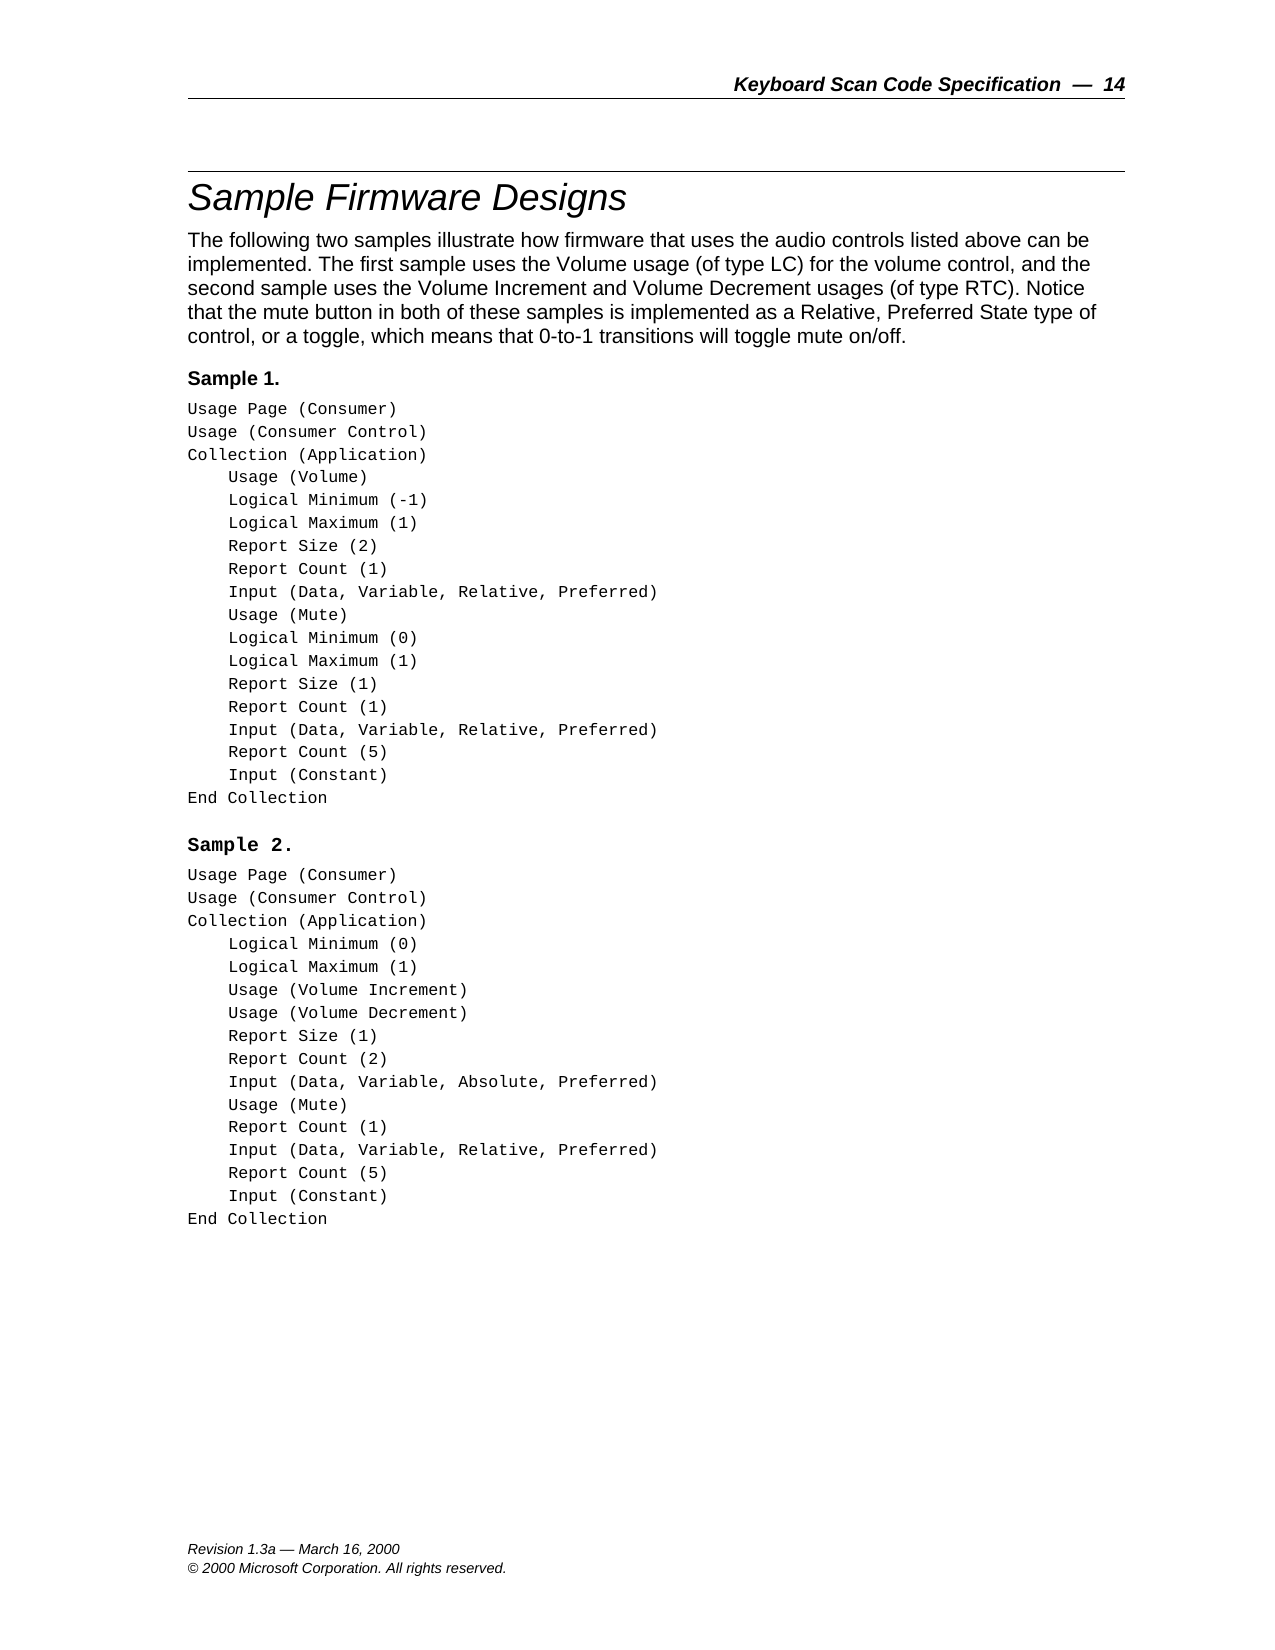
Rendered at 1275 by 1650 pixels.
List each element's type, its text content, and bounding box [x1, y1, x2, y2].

text Input (Constant) [187, 1183, 1125, 1206]
text Report Count (5) [187, 1160, 1125, 1183]
text Usage (Mute) [187, 602, 1125, 625]
text Report Count (2) [187, 1046, 1125, 1069]
text Logical Maximum (1) [187, 510, 1125, 533]
text Report Size (2) [187, 533, 1125, 556]
subtitle Sample Firmware Designs [187, 172, 1125, 220]
text Report Size (1) [187, 1023, 1125, 1046]
text Sample 2. [187, 833, 1125, 856]
text Input (Constant) [187, 762, 1125, 785]
text Usage (Consumer Control) [187, 885, 1125, 908]
text Input (Data, Variable, Relative, Preferred) [187, 717, 1125, 739]
text Report Count (1) [187, 556, 1125, 579]
text Logical Minimum (0) [187, 625, 1125, 648]
text The following two samples illustrate how firmware that uses the audio controls listed above can be implemented. The first sample uses the Volume usage (of type LC) for the volume control, and the second sample uses the Volume Increment and Volume Decrement usages (of type RTC). Notice that the mute button in both of these samples is implemented as a Relative, Preferred State type of control, or a toggle, which means that 0-to-1 transitions will toggle mute on/off. [187, 228, 1125, 348]
text Usage (Volume) [187, 464, 1125, 487]
text Usage Page (Consumer) [187, 862, 1125, 885]
text Usage Page (Consumer) [187, 396, 1125, 419]
text Report Count (1) [187, 1114, 1125, 1137]
text Usage (Volume Increment) [187, 977, 1125, 1000]
text End Collection [187, 1206, 1125, 1229]
text Usage (Consumer Control) [187, 419, 1125, 442]
text Logical Maximum (1) [187, 648, 1125, 671]
text Report Count (1) [187, 694, 1125, 717]
text Logical Minimum (0) [187, 931, 1125, 954]
text End Collection [187, 785, 1125, 808]
text Collection (Application) [187, 908, 1125, 931]
text Input (Data, Variable, Relative, Preferred) [187, 1137, 1125, 1160]
text Usage (Volume Decrement) [187, 1000, 1125, 1023]
text Input (Data, Variable, Relative, Preferred) [187, 579, 1125, 602]
text Input (Data, Variable, Absolute, Preferred) [187, 1069, 1125, 1092]
text Report Count (5) [187, 739, 1125, 762]
text Sample 1. [187, 367, 1125, 389]
text Logical Minimum (-1) [187, 487, 1125, 510]
text Collection (Application) [187, 442, 1125, 464]
text Report Size (1) [187, 671, 1125, 694]
text Usage (Mute) [187, 1092, 1125, 1114]
text Logical Maximum (1) [187, 954, 1125, 977]
